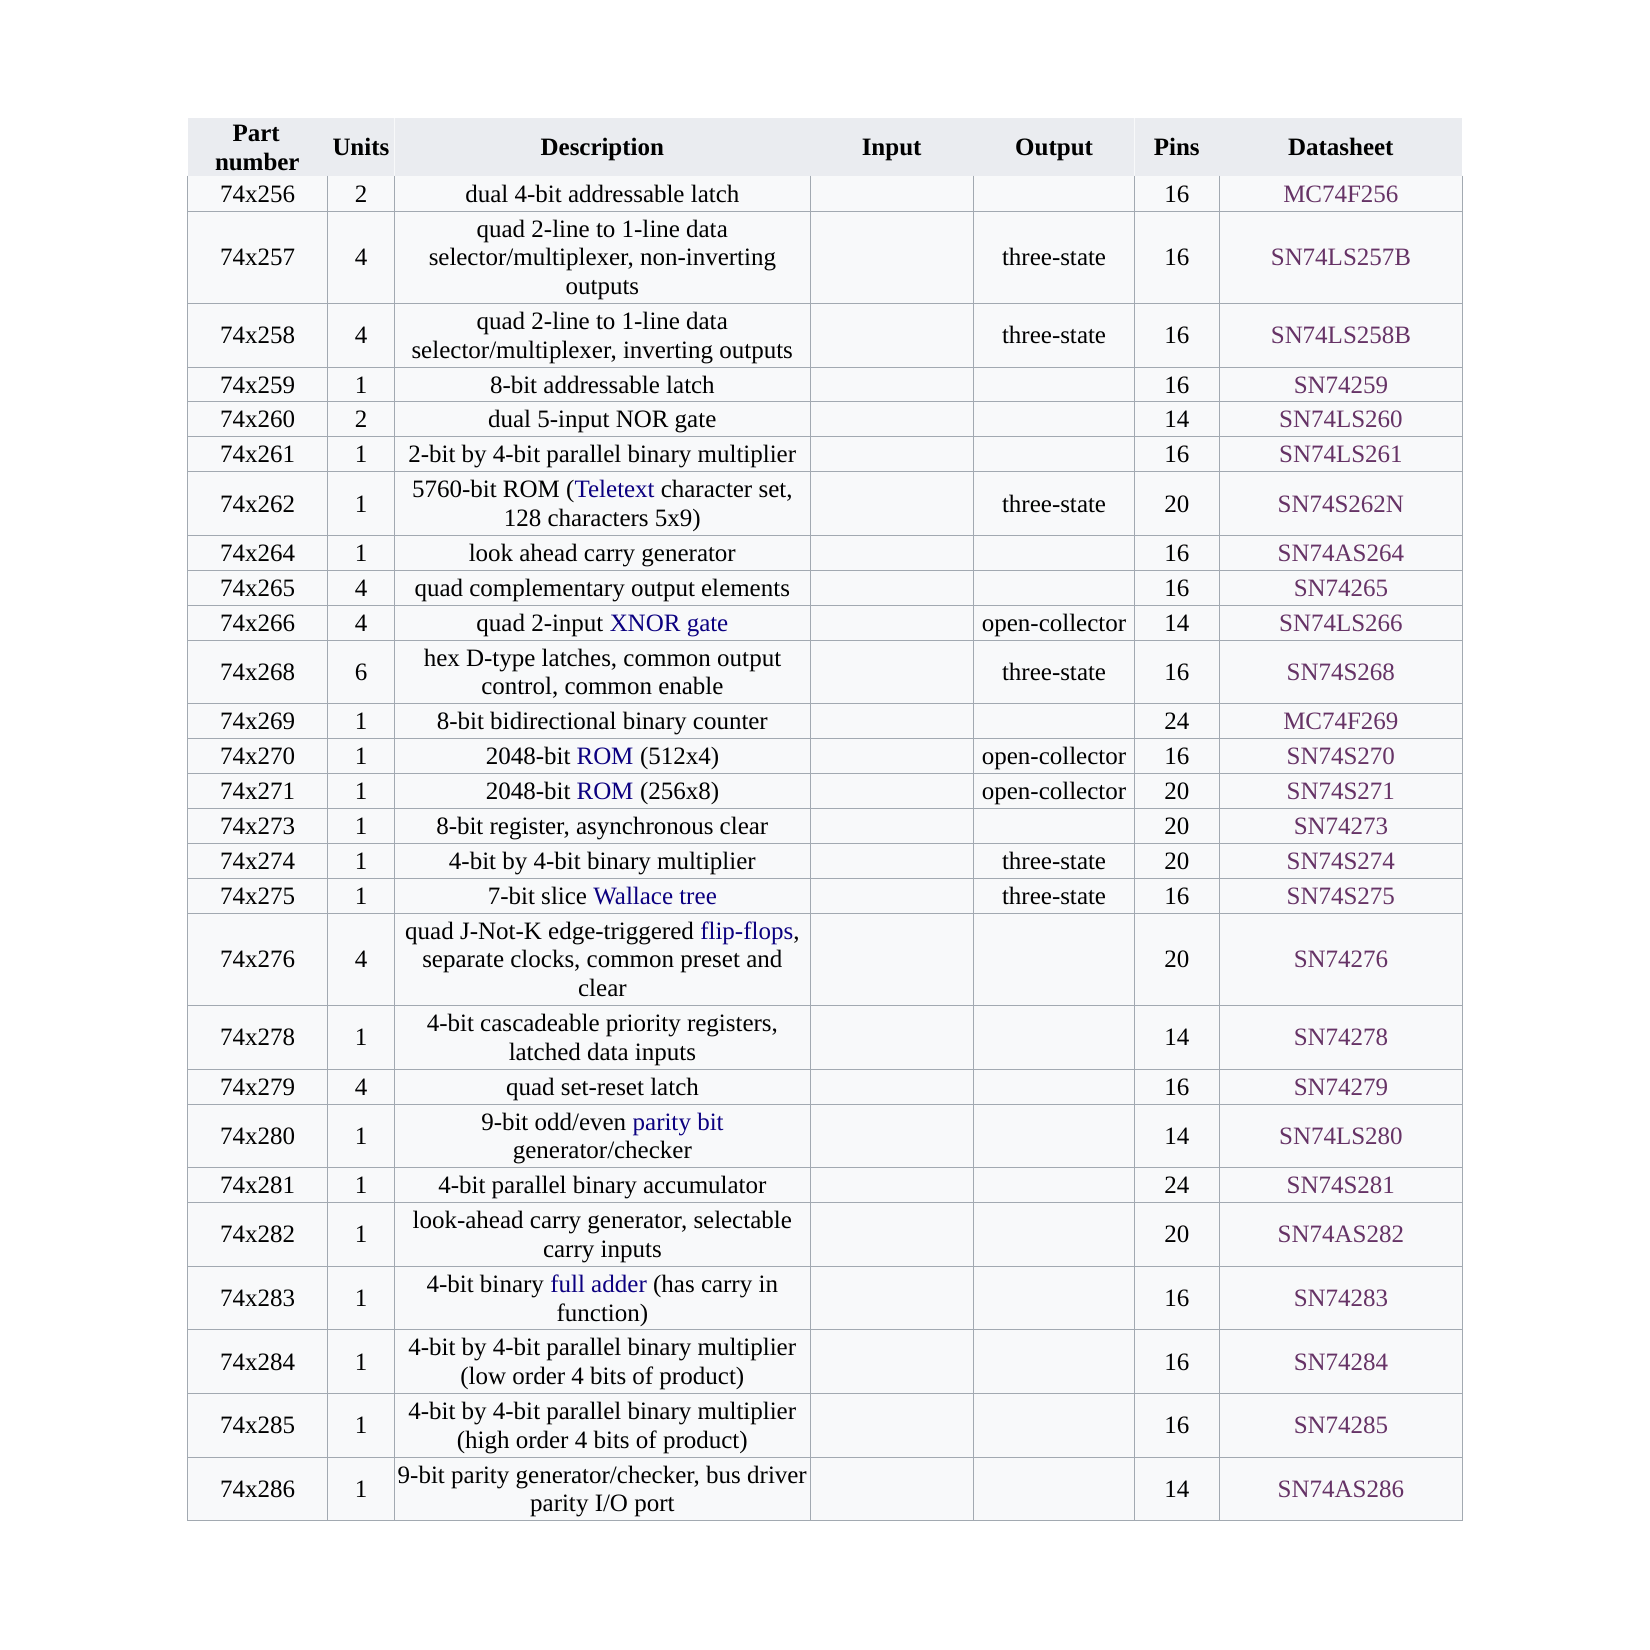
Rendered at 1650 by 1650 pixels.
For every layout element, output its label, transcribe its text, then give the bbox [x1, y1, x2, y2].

table_cell 2-bit by 4-bit parallel binary multiplier [395, 437, 810, 471]
table_cell 4 [328, 606, 394, 639]
table_cell hex D-type latches, common output control, common enable [395, 641, 810, 703]
table_cell dual 5-input NOR gate [395, 402, 810, 436]
table_cell 14 [1135, 1105, 1219, 1167]
table_header Datasheet [1219, 118, 1462, 176]
table_cell 16 [1135, 1330, 1219, 1393]
table_cell [974, 176, 1134, 211]
table_cell 74x259 [188, 368, 327, 401]
table_cell quad set-reset latch [395, 1070, 810, 1103]
table_cell three-state [974, 641, 1134, 703]
table_cell 1 [328, 1267, 394, 1329]
table_cell 16 [1135, 641, 1219, 703]
table_cell 74x269 [188, 704, 327, 738]
table_cell 74x257 [188, 212, 327, 303]
table_cell [811, 437, 973, 471]
table_cell [811, 1330, 973, 1393]
table_cell 14 [1135, 1006, 1219, 1069]
table_cell 74x274 [188, 844, 327, 878]
table_cell 4 [328, 212, 394, 303]
table_cell [974, 1105, 1134, 1167]
table_cell [811, 704, 973, 738]
table_cell 4-bit by 4-bit binary multiplier [395, 844, 810, 878]
table_cell 74x265 [188, 571, 327, 605]
table_cell [811, 304, 973, 367]
table_cell 1 [328, 1203, 394, 1266]
table_cell three-state [974, 472, 1134, 535]
table_cell 16 [1135, 176, 1219, 211]
table_cell 4 [328, 571, 394, 605]
table_cell SN74259 [1220, 368, 1462, 401]
table_cell 9-bit parity generator/checker, bus driver parity I/O port [395, 1458, 810, 1520]
table_cell quad J-Not-K edge-triggered flip-flops, separate clocks, common preset and clear [395, 914, 810, 1005]
table_cell 2048-bit ROM (256x8) [395, 774, 810, 808]
table_cell 74x285 [188, 1394, 327, 1457]
table_cell 1 [328, 1105, 394, 1167]
table_cell 9-bit odd/even parity bit generator/checker [395, 1105, 810, 1167]
table_cell MC74F256 [1220, 176, 1462, 211]
table_cell [811, 809, 973, 843]
table_cell [811, 1458, 973, 1520]
table_cell 20 [1135, 1203, 1219, 1266]
table_cell 74x278 [188, 1006, 327, 1069]
table_cell [974, 1330, 1134, 1393]
table_cell [811, 606, 973, 639]
table_cell [974, 1006, 1134, 1069]
table_cell [974, 914, 1134, 1005]
table_header Units [327, 118, 394, 176]
table_cell [974, 1458, 1134, 1520]
table_cell SN74LS260 [1220, 402, 1462, 436]
table_cell [974, 1070, 1134, 1103]
table_cell MC74F269 [1220, 704, 1462, 738]
table_cell 74x283 [188, 1267, 327, 1329]
table_cell SN74283 [1220, 1267, 1462, 1329]
table_cell 4-bit binary full adder (has carry in function) [395, 1267, 810, 1329]
table_cell three-state [974, 844, 1134, 878]
table_cell 1 [328, 1168, 394, 1202]
table_cell 16 [1135, 1394, 1219, 1457]
table_cell 74x281 [188, 1168, 327, 1202]
table_cell SN74S262N [1220, 472, 1462, 535]
table_cell 16 [1135, 1070, 1219, 1103]
table_cell 24 [1135, 1168, 1219, 1202]
table_cell 14 [1135, 402, 1219, 436]
table_cell open-collector [974, 739, 1134, 773]
table_cell 1 [328, 368, 394, 401]
table_cell 1 [328, 472, 394, 535]
table_cell 2048-bit ROM (512x4) [395, 739, 810, 773]
table_cell open-collector [974, 774, 1134, 808]
table_cell 8-bit addressable latch [395, 368, 810, 401]
table_cell 16 [1135, 212, 1219, 303]
table_cell 20 [1135, 844, 1219, 878]
table_cell SN74LS261 [1220, 437, 1462, 471]
table_cell SN74AS282 [1220, 1203, 1462, 1266]
table_cell 74x286 [188, 1458, 327, 1520]
table_cell SN74S270 [1220, 739, 1462, 773]
table_cell 16 [1135, 1267, 1219, 1329]
table_cell SN74LS258B [1220, 304, 1462, 367]
table_cell 74x279 [188, 1070, 327, 1103]
table_cell 74x275 [188, 879, 327, 913]
table_cell 14 [1135, 1458, 1219, 1520]
table_cell 16 [1135, 304, 1219, 367]
table_cell 74x271 [188, 774, 327, 808]
table_cell three-state [974, 879, 1134, 913]
table_cell [811, 536, 973, 570]
table_cell [811, 402, 973, 436]
table_cell quad 2-line to 1-line data selector/multiplexer, inverting outputs [395, 304, 810, 367]
table_cell [811, 1267, 973, 1329]
table_cell 7-bit slice Wallace tree [395, 879, 810, 913]
table_cell [974, 1394, 1134, 1457]
table_cell 4-bit cascadeable priority registers, latched data inputs [395, 1006, 810, 1069]
table_cell [974, 437, 1134, 471]
table_cell 20 [1135, 472, 1219, 535]
table_header Input [810, 118, 973, 176]
table_cell 16 [1135, 368, 1219, 401]
table_cell SN74285 [1220, 1394, 1462, 1457]
table_cell dual 4-bit addressable latch [395, 176, 810, 211]
table_cell 74x264 [188, 536, 327, 570]
table_cell [974, 809, 1134, 843]
table_header Part number [188, 118, 327, 176]
table_cell 74x284 [188, 1330, 327, 1393]
table_cell 1 [328, 1006, 394, 1069]
table_cell SN74273 [1220, 809, 1462, 843]
table_cell 2 [328, 176, 394, 211]
table_cell quad 2-input XNOR gate [395, 606, 810, 639]
table_cell [811, 1203, 973, 1266]
table_cell 4 [328, 1070, 394, 1103]
table_cell 74x256 [188, 176, 327, 211]
table_cell SN74S275 [1220, 879, 1462, 913]
table_cell 8-bit bidirectional binary counter [395, 704, 810, 738]
table_cell 74x260 [188, 402, 327, 436]
table_cell 1 [328, 704, 394, 738]
table_cell 74x270 [188, 739, 327, 773]
table_cell 74x262 [188, 472, 327, 535]
table_cell 6 [328, 641, 394, 703]
table_cell [811, 774, 973, 808]
table_cell look ahead carry generator [395, 536, 810, 570]
table_cell SN74276 [1220, 914, 1462, 1005]
table_cell 74x266 [188, 606, 327, 639]
table_cell SN74S268 [1220, 641, 1462, 703]
table_cell 1 [328, 879, 394, 913]
table_cell SN74LS257B [1220, 212, 1462, 303]
table_cell SN74S271 [1220, 774, 1462, 808]
table_cell quad complementary output elements [395, 571, 810, 605]
table_cell 1 [328, 809, 394, 843]
table_cell SN74278 [1220, 1006, 1462, 1069]
table_cell SN74LS280 [1220, 1105, 1462, 1167]
table_cell [811, 879, 973, 913]
table_cell 74x282 [188, 1203, 327, 1266]
table_cell 24 [1135, 704, 1219, 738]
table_cell [811, 1168, 973, 1202]
table_cell [811, 571, 973, 605]
table_header Description [395, 118, 810, 176]
table_cell 4-bit by 4-bit parallel binary multiplier (high order 4 bits of product) [395, 1394, 810, 1457]
table_cell [974, 1267, 1134, 1329]
table_cell [811, 1105, 973, 1167]
table_cell 2 [328, 402, 394, 436]
table_cell 1 [328, 536, 394, 570]
table_cell quad 2-line to 1-line data selector/multiplexer, non-inverting outputs [395, 212, 810, 303]
table_cell [974, 1203, 1134, 1266]
table_cell 1 [328, 1330, 394, 1393]
table_cell three-state [974, 212, 1134, 303]
table_cell 16 [1135, 571, 1219, 605]
table_header Output [973, 118, 1134, 176]
table_cell look-ahead carry generator, selectable carry inputs [395, 1203, 810, 1266]
table_cell open-collector [974, 606, 1134, 639]
table_cell SN74LS266 [1220, 606, 1462, 639]
table_cell [974, 704, 1134, 738]
table_cell 74x258 [188, 304, 327, 367]
table_cell 1 [328, 774, 394, 808]
table_cell [811, 368, 973, 401]
table_cell [811, 472, 973, 535]
table_cell SN74279 [1220, 1070, 1462, 1103]
table_cell [974, 402, 1134, 436]
table_cell SN74AS286 [1220, 1458, 1462, 1520]
table_cell 74x268 [188, 641, 327, 703]
table_cell 14 [1135, 606, 1219, 639]
table_cell SN74S281 [1220, 1168, 1462, 1202]
table_cell 74x273 [188, 809, 327, 843]
table_cell 5760-bit ROM (Teletext character set, 128 characters 5x9) [395, 472, 810, 535]
table_cell 74x280 [188, 1105, 327, 1167]
table_cell 74x261 [188, 437, 327, 471]
table_cell 4 [328, 914, 394, 1005]
table_cell SN74265 [1220, 571, 1462, 605]
table_cell 16 [1135, 739, 1219, 773]
table_cell [811, 1070, 973, 1103]
table_cell [974, 368, 1134, 401]
table_cell [974, 536, 1134, 570]
table_cell 1 [328, 1394, 394, 1457]
table_cell [974, 1168, 1134, 1202]
table_cell 1 [328, 1458, 394, 1520]
table_cell 16 [1135, 536, 1219, 570]
table_cell 4-bit by 4-bit parallel binary multiplier (low order 4 bits of product) [395, 1330, 810, 1393]
table_cell 16 [1135, 879, 1219, 913]
table_cell 16 [1135, 437, 1219, 471]
table_cell [974, 571, 1134, 605]
table_cell [811, 176, 973, 211]
table_cell SN74AS264 [1220, 536, 1462, 570]
table_cell [811, 1006, 973, 1069]
table_cell SN74284 [1220, 1330, 1462, 1393]
table_cell 4-bit parallel binary accumulator [395, 1168, 810, 1202]
table_header Pins [1135, 118, 1219, 176]
table_cell [811, 914, 973, 1005]
table_cell three-state [974, 304, 1134, 367]
table_cell 74x276 [188, 914, 327, 1005]
table_cell [811, 844, 973, 878]
table_cell [811, 739, 973, 773]
table_cell 1 [328, 739, 394, 773]
table_cell 20 [1135, 774, 1219, 808]
table_cell 4 [328, 304, 394, 367]
table_cell SN74S274 [1220, 844, 1462, 878]
table_cell 8-bit register, asynchronous clear [395, 809, 810, 843]
table_cell [811, 212, 973, 303]
table_cell 1 [328, 844, 394, 878]
table_cell 20 [1135, 914, 1219, 1005]
table_cell [811, 1394, 973, 1457]
table_cell [811, 641, 973, 703]
table_cell 20 [1135, 809, 1219, 843]
table_cell 1 [328, 437, 394, 471]
